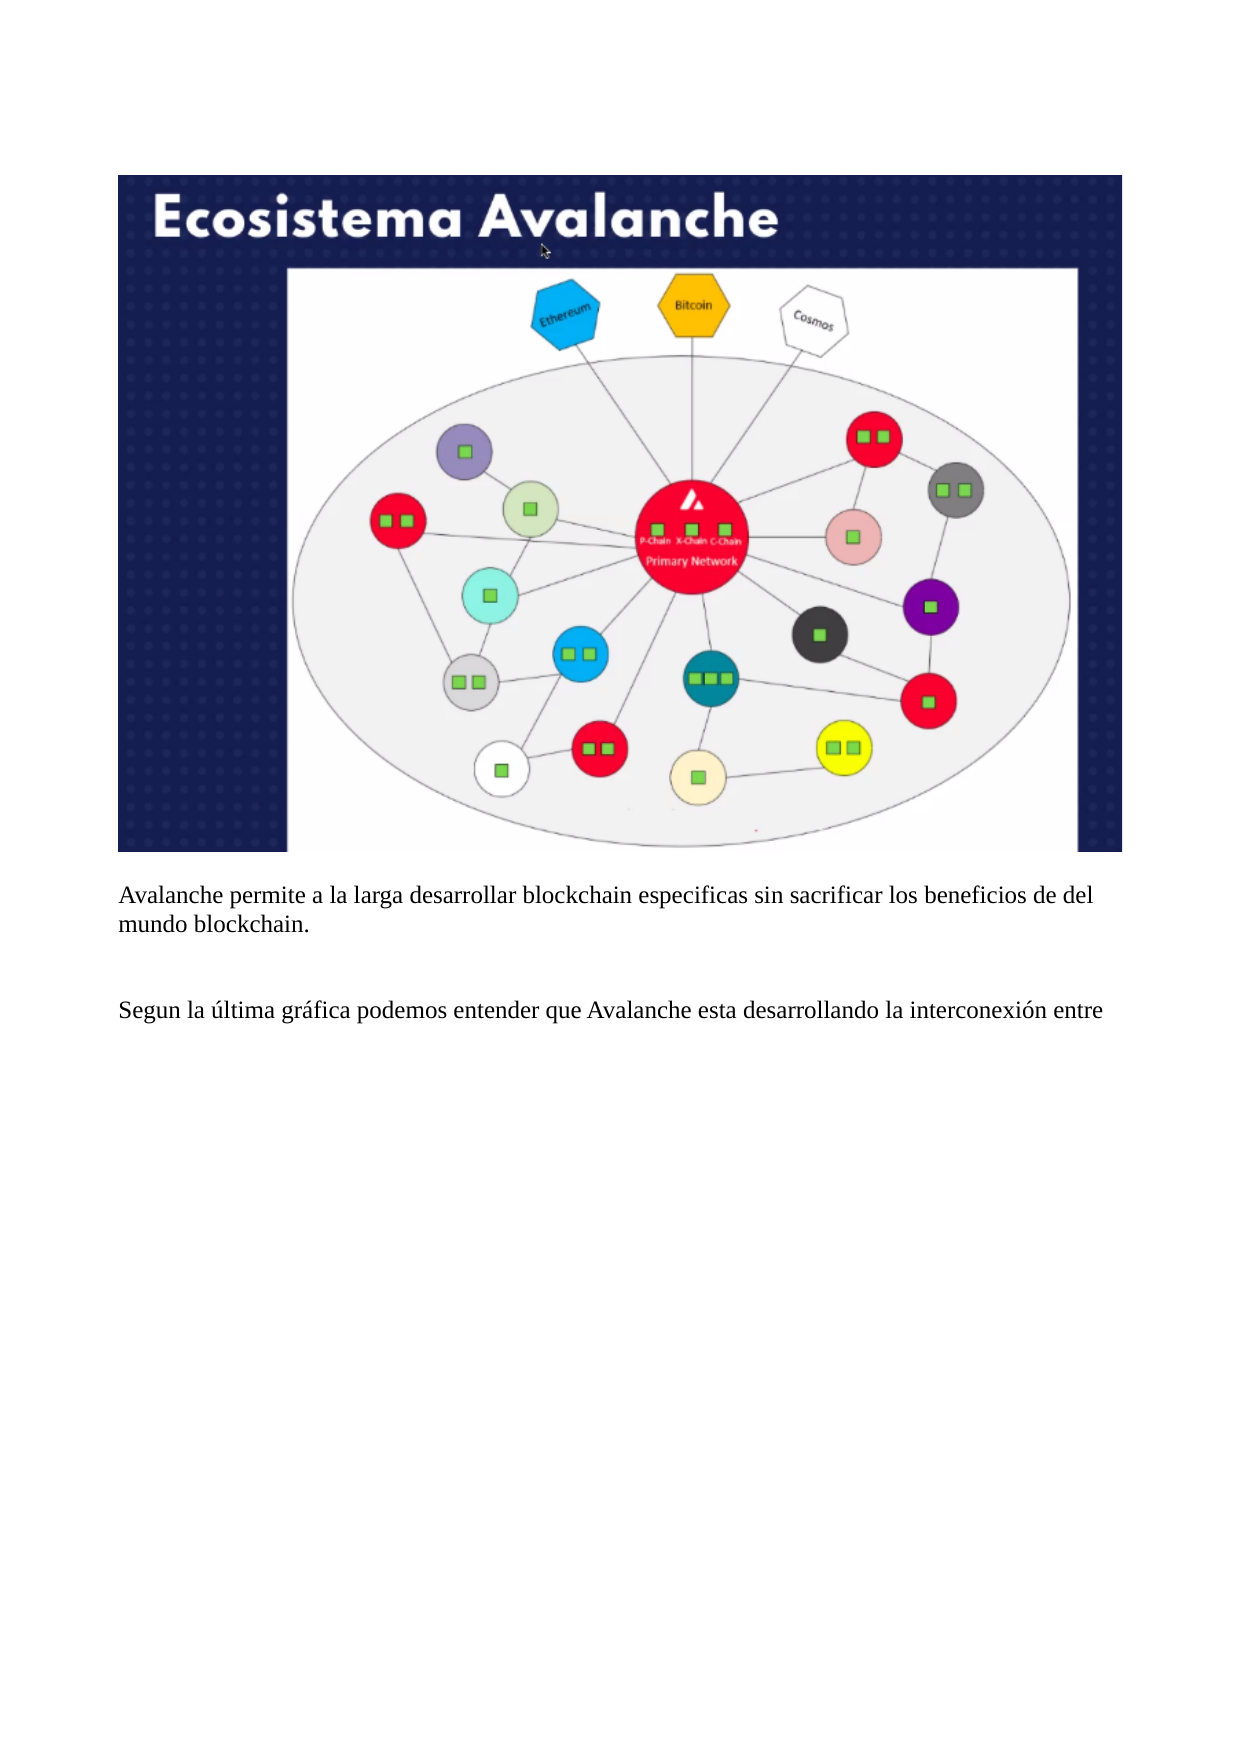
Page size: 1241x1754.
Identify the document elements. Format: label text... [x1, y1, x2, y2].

text Avalanche permite a la larga desarrollar blockchain especificas sin sacrificar los beneficios de del mundo blockchain. [118, 880, 1122, 938]
text Segun la última gráfica podemos entender que Avalanche esta desarrollando la interconexión entre [118, 995, 1122, 1024]
picture [118, 175, 1123, 852]
